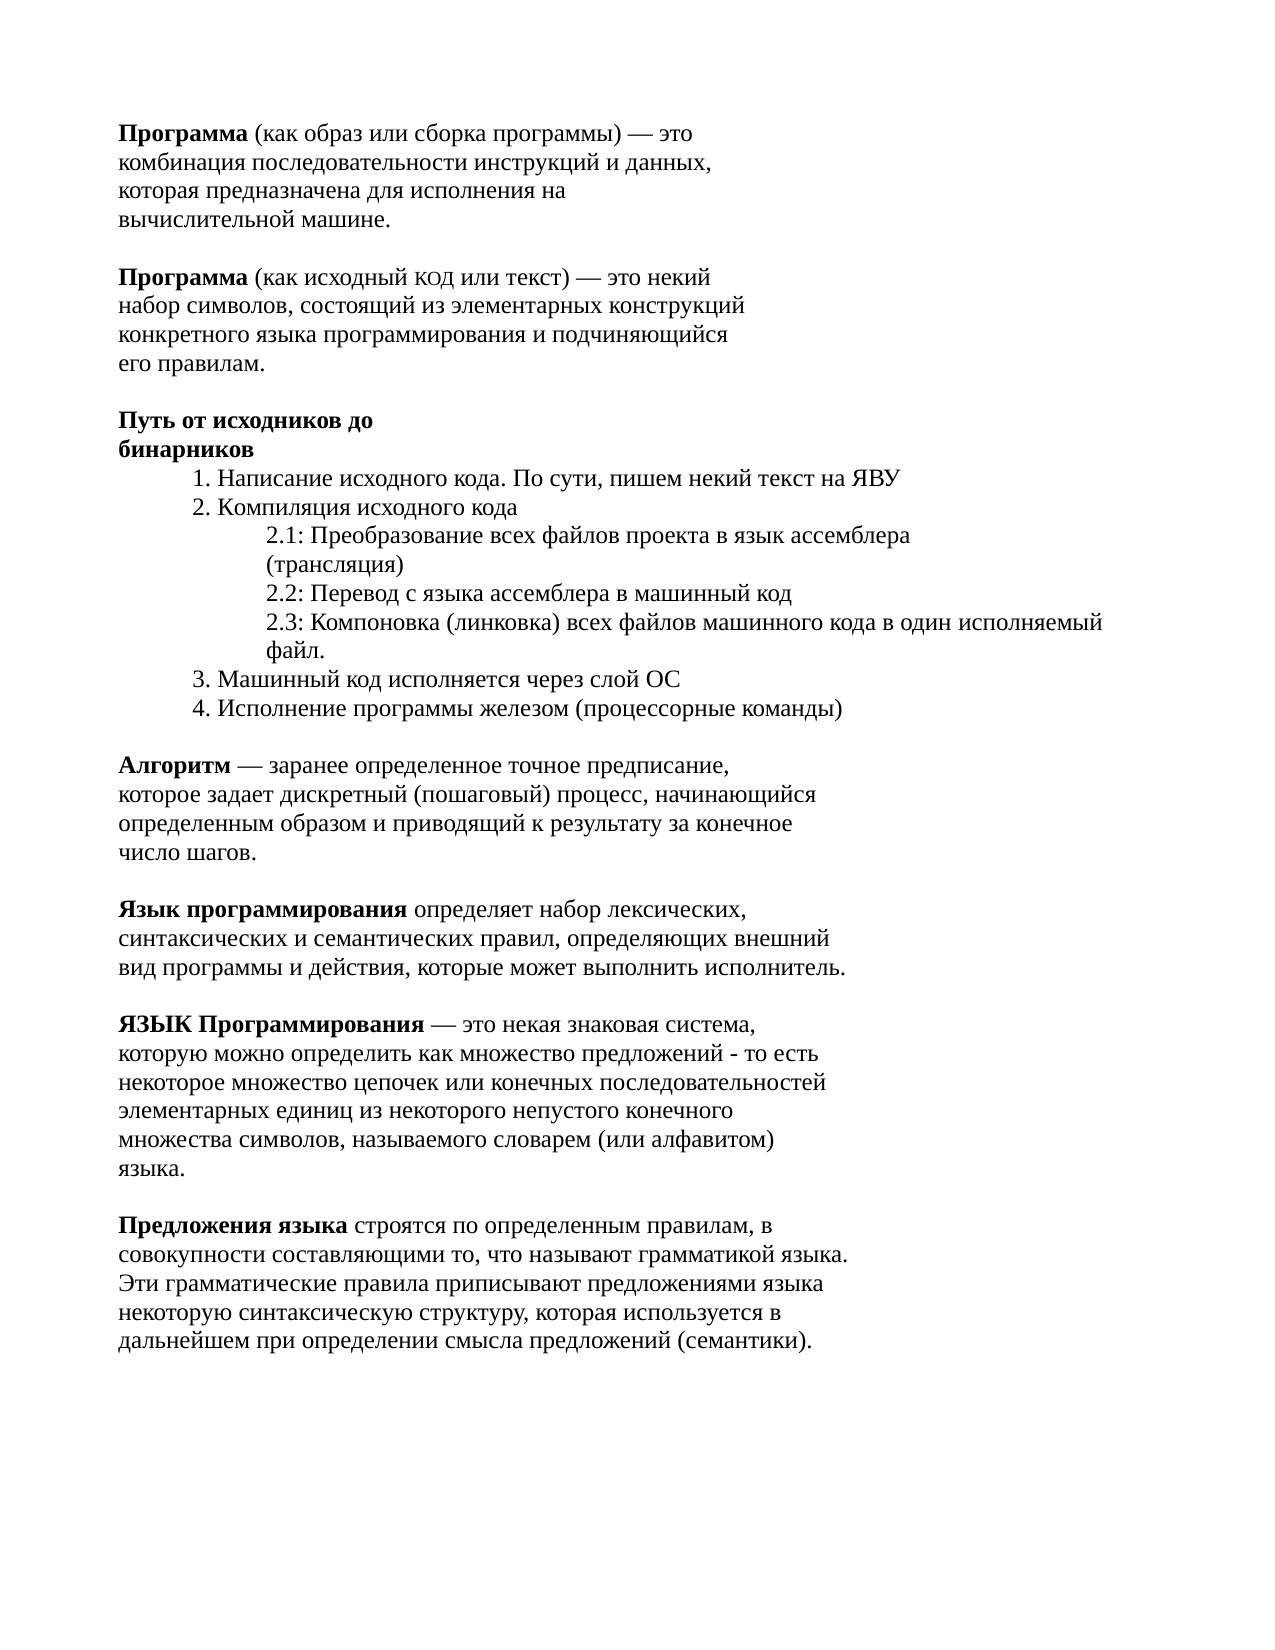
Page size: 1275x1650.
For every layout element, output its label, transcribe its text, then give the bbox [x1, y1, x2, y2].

text ЯЗЫК Программирования — это некая знаковая система, которую можно определить как множество предложений - то есть некоторое множество цепочек или конечных последовательностей элементарных единиц из некоторого непустого конечного множества символов, называемого словарем (или алфавитом) языка. [118, 1009, 1157, 1182]
text 1. Написание исходного кода. По сути, пишем некий текст на ЯВУ [118, 463, 1157, 492]
text Программа (как образ или сборка программы) — это комбинация последовательности инструкций и данных, которая предназначена для исполнения на вычислительной машине. [118, 118, 1157, 233]
text Алгоритм — заранее определенное точное предписание, которое задает дискретный (пошаговый) процесс, начинающийся определенным образом и приводящий к результату за конечное число шагов. [118, 751, 1157, 866]
text 4. Исполнение программы железом (процессорные команды) [118, 693, 1157, 722]
text Язык программирования определяет набор лексических, синтаксических и семантических правил, определяющих внешний вид программы и действия, которые может выполнить исполнитель. [118, 894, 1157, 981]
text 2.3: Компоновка (линковка) всех файлов машинного кода в один исполняемый файл. [118, 607, 1157, 664]
subtitle Путь от исходников до бинарников [118, 406, 1157, 463]
text 2. Компиляция исходного кода [118, 492, 1157, 521]
text 2.1: Преобразование всех файлов проекта в язык ассемблера (трансляция) [118, 521, 1157, 578]
text 3. Машинный код исполняется через слой ОС [118, 664, 1157, 693]
text 2.2: Перевод с языка ассемблера в машинный код [118, 578, 1157, 607]
text Программа (как исходный код или текст) — это некий набор символов, состоящий из элементарных конструкций конкретного языка программирования и подчиняющийся его правилам. [118, 262, 1157, 377]
text Предложения языка строятся по определенным правилам, в совокупности составляющими то, что называют грамматикой языка. Эти грамматические правила приписывают предложениями языка некоторую синтаксическую структуру, которая используется в дальнейшем при определении смысла предложений (семантики). [118, 1211, 1157, 1354]
